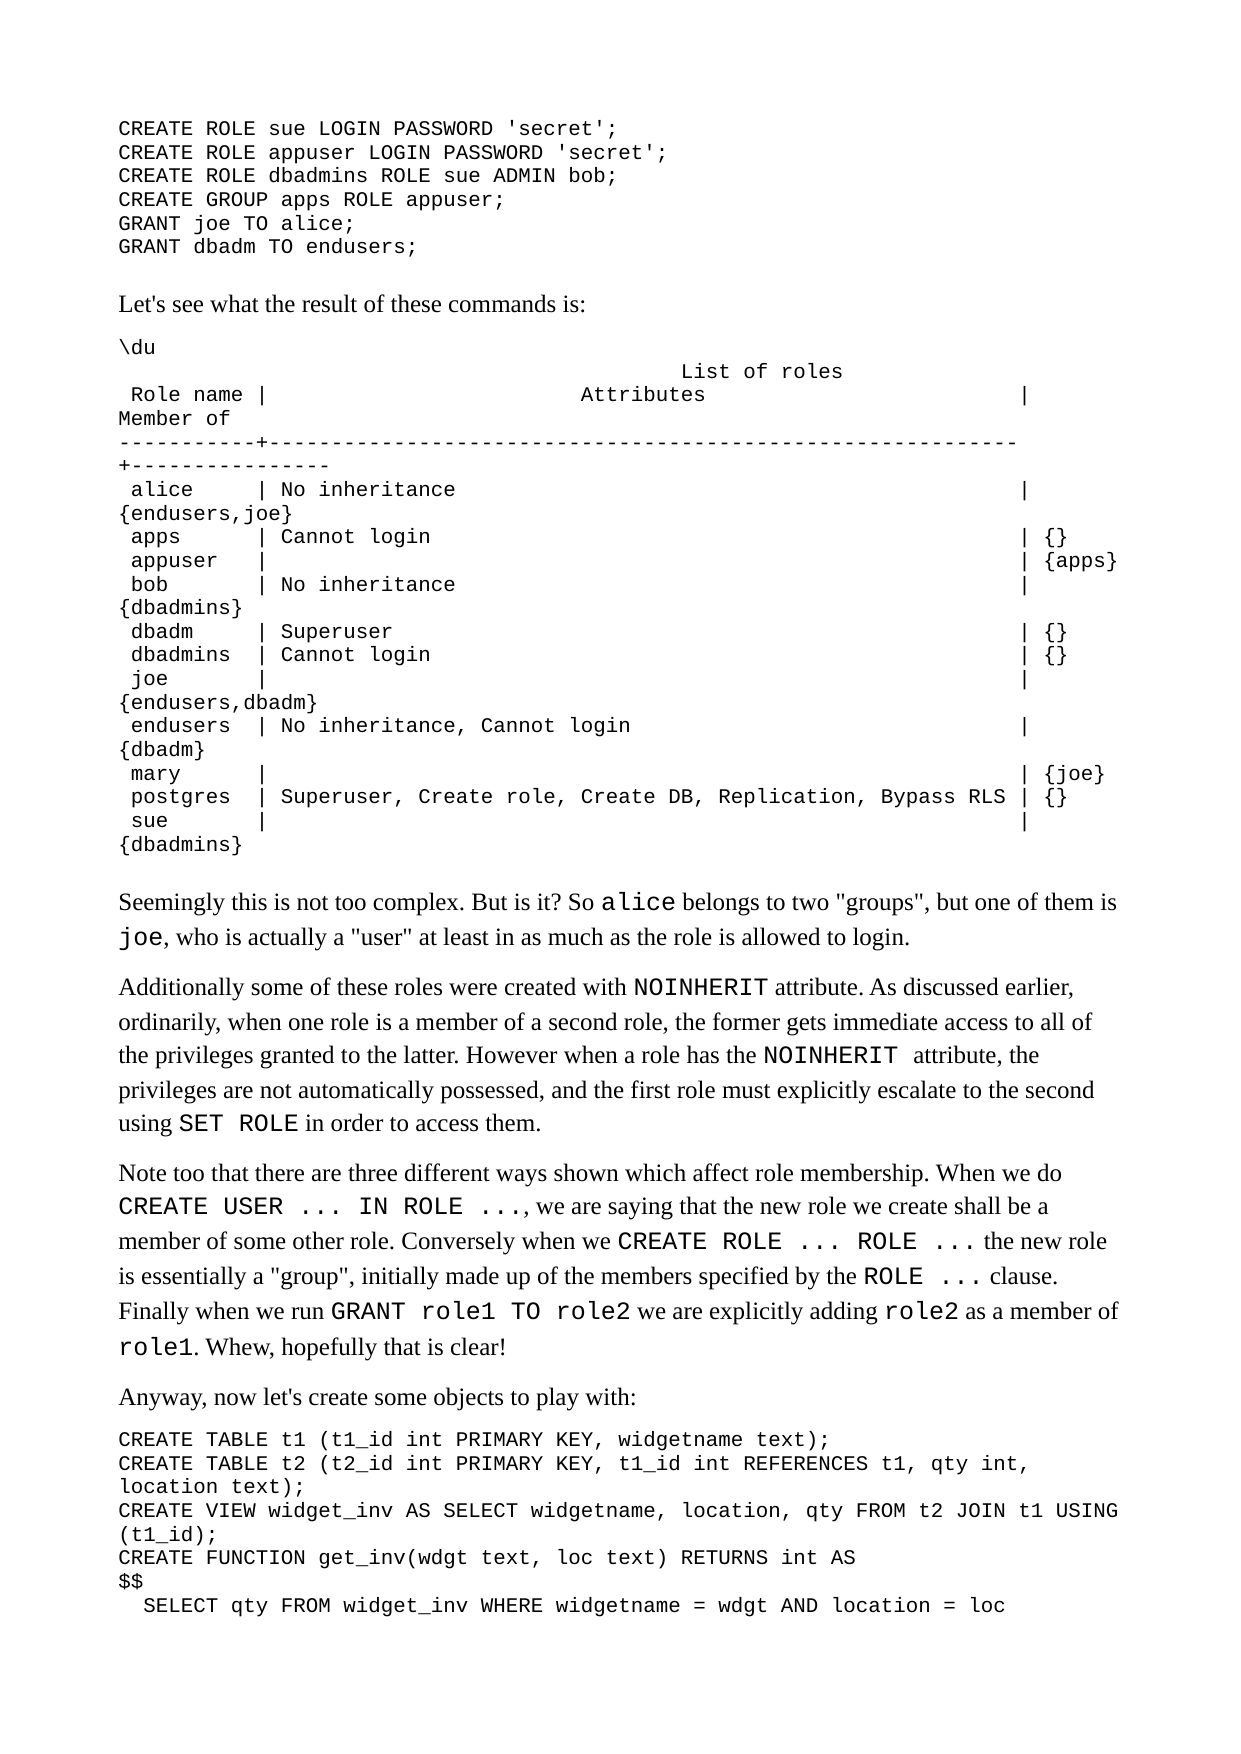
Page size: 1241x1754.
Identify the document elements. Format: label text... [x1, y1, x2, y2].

text GRANT dbadm TO endusers; [118, 236, 1122, 260]
text Anyway, now let's create some objects to play with: [118, 1382, 1122, 1410]
text joe | | {endusers,dbadm} [118, 668, 1122, 715]
text CREATE GROUP apps ROLE appuser; [118, 189, 1122, 213]
text Let's see what the result of these commands is: [118, 289, 1122, 318]
text postgres | Superuser, Create role, Create DB, Replication, Bypass RLS | {} [118, 786, 1122, 810]
text CREATE TABLE t2 (t2_id int PRIMARY KEY, t1_id int REFERENCES t1, qty int, location text); [118, 1453, 1122, 1500]
text Note too that there are three different ways shown which affect role membership. When we do CREATE USER ... IN ROLE ..., we are saying that the new role we create shall be a member of some other role. Conversely when we CREATE ROLE ... ROLE ... the new role is essentially a "group", initially made up of the members specified by the ROLE ... clause. Finally when we run GRANT role1 TO role2 we are explicitly adding role2 as a member of role1. Whew, hopefully that is clear! [118, 1158, 1122, 1362]
text SELECT qty FROM widget_inv WHERE widgetname = wdgt AND location = loc [118, 1595, 1122, 1618]
text CREATE ROLE appuser LOGIN PASSWORD 'secret'; [118, 142, 1122, 165]
text List of roles [118, 361, 1122, 384]
text sue | | {dbadmins} [118, 810, 1122, 857]
text mary | | {joe} [118, 763, 1122, 786]
text CREATE TABLE t1 (t1_id int PRIMARY KEY, widgetname text); [118, 1429, 1122, 1453]
text Seemingly this is not too complex. But is it? So alice belongs to two "groups", but one of them is joe, who is actually a "user" at least in as much as the role is allowed to login. [118, 887, 1122, 953]
text alice | No inheritance | {endusers,joe} [118, 479, 1122, 526]
text CREATE ROLE sue LOGIN PASSWORD 'secret'; [118, 118, 1122, 142]
text dbadmins | Cannot login | {} [118, 644, 1122, 668]
text -----------+------------------------------------------------------------+---------------- [118, 432, 1122, 479]
text appuser | | {apps} [118, 550, 1122, 573]
text CREATE ROLE dbadmins ROLE sue ADMIN bob; [118, 165, 1122, 189]
text dbadm | Superuser | {} [118, 621, 1122, 644]
text $$ [118, 1571, 1122, 1595]
text Additionally some of these roles were created with NOINHERIT attribute. As discussed earlier, ordinarily, when one role is a member of a second role, the former gets immediate access to all of the privileges granted to the latter. However when a role has the NOINHERIT attribute, the privileges are not automatically possessed, and the first role must explicitly escalate to the second using SET ROLE in order to access them. [118, 972, 1122, 1139]
text CREATE VIEW widget_inv AS SELECT widgetname, location, qty FROM t2 JOIN t1 USING (t1_id); [118, 1500, 1122, 1547]
text GRANT joe TO alice; [118, 213, 1122, 236]
text CREATE FUNCTION get_inv(wdgt text, loc text) RETURNS int AS [118, 1547, 1122, 1571]
text endusers | No inheritance, Cannot login | {dbadm} [118, 715, 1122, 763]
text apps | Cannot login | {} [118, 526, 1122, 550]
text Role name | Attributes | Member of [118, 384, 1122, 432]
text bob | No inheritance | {dbadmins} [118, 573, 1122, 621]
text \du [118, 337, 1122, 361]
